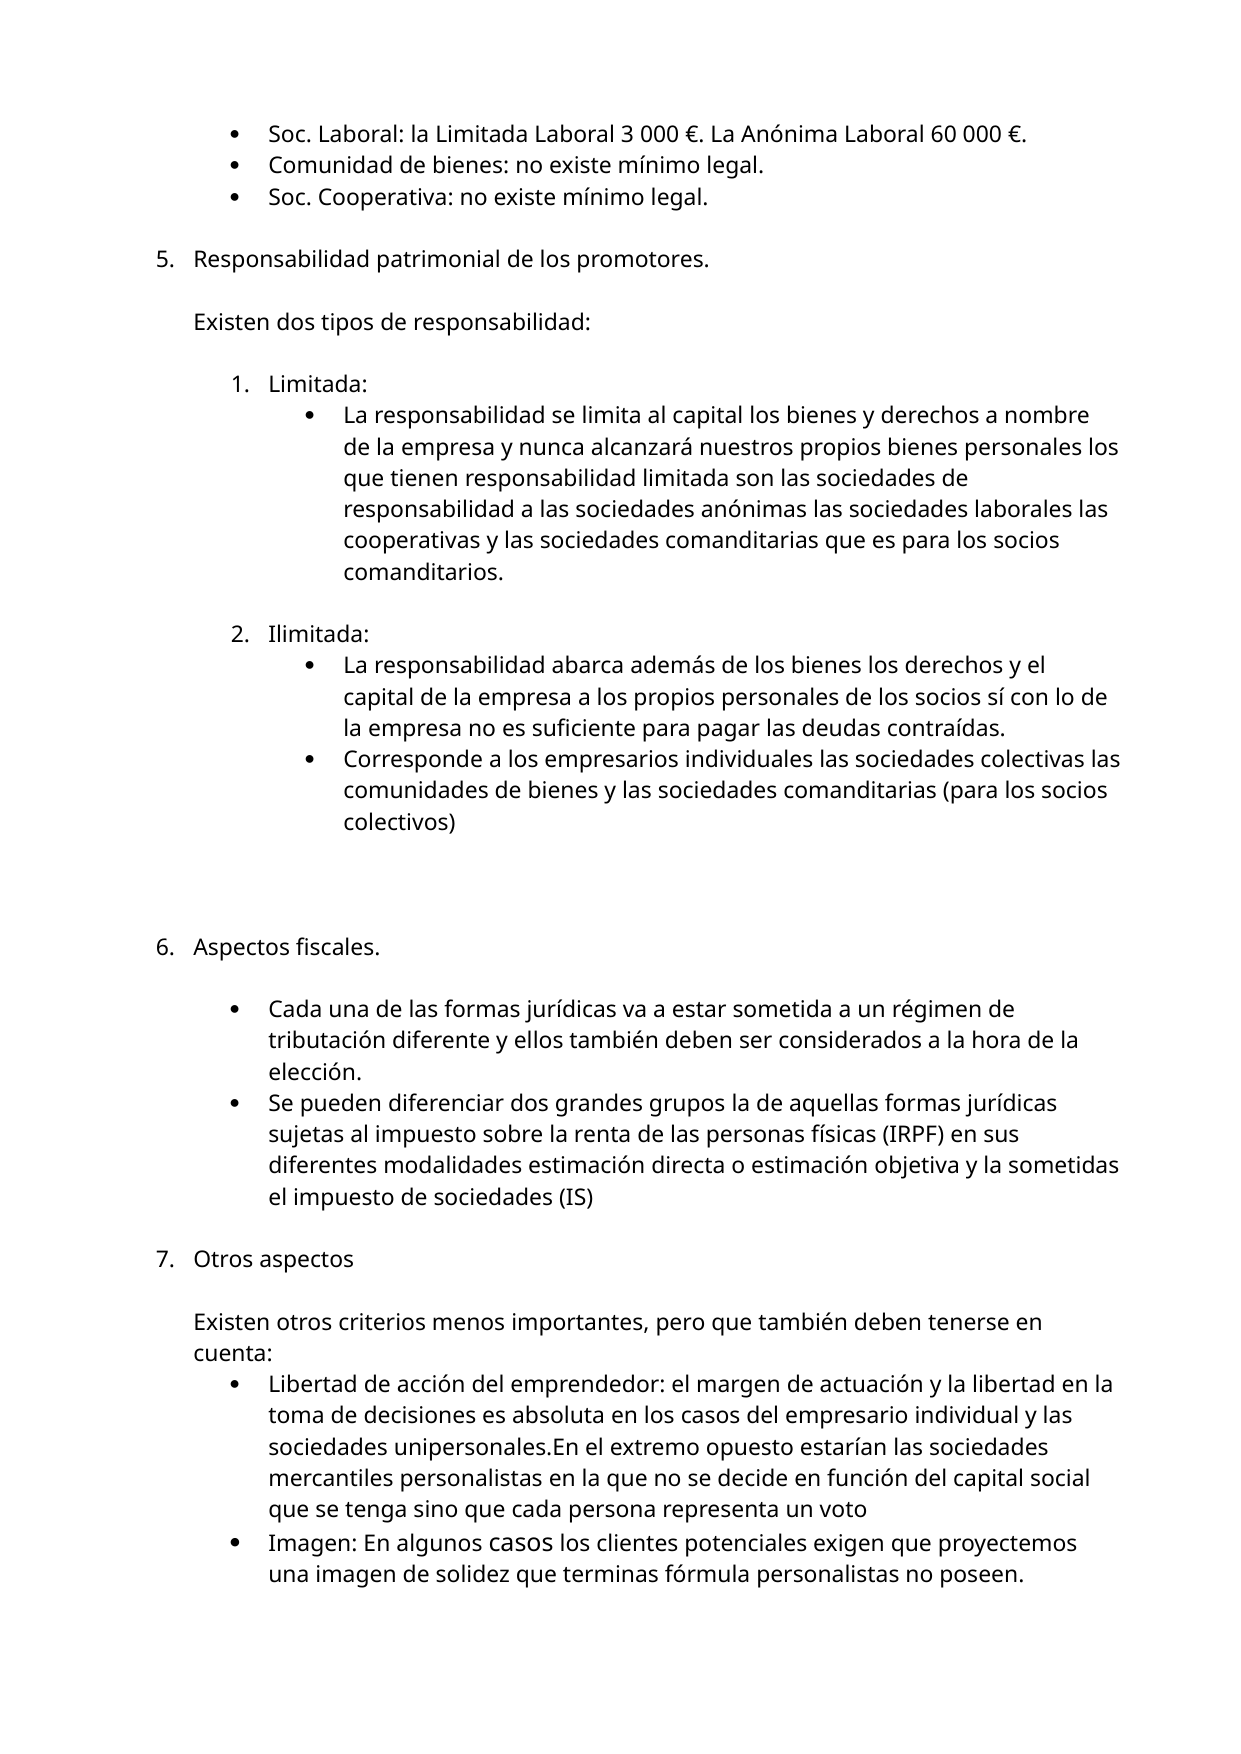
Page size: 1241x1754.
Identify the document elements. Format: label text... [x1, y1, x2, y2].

list Soc. Cooperativa: no existe mínimo legal. [231, 181, 1122, 212]
text Existen dos tipos de responsabilidad: [193, 306, 1122, 337]
list Cada una de las formas jurídicas va a estar sometida a un régimen de tributación diferente y ellos también deben ser considerados a la hora de la elección. [231, 993, 1122, 1087]
list Libertad de acción del emprendedor: el margen de actuación y la libertad en la toma de decisiones es absoluta en los casos del empresario individual y las sociedades unipersonales.En el extremo opuesto estarían las sociedades mercantiles personalistas en la que no se decide en función del capital social que se tenga sino que cada persona representa un voto [231, 1368, 1122, 1524]
list Soc. Laboral: la Limitada Laboral 3 000 €. La Anónima Laboral 60 000 €. [231, 118, 1122, 149]
list La responsabilidad abarca además de los bienes los derechos y el capital de la empresa a los propios personales de los socios sí con lo de la empresa no es suficiente para pagar las deudas contraídas. [306, 649, 1122, 743]
list Limitada: [231, 368, 1122, 399]
list Responsabilidad patrimonial de los promotores. [156, 243, 1122, 274]
list Ilimitada: [231, 618, 1122, 649]
list Corresponde a los empresarios individuales las sociedades colectivas las comunidades de bienes y las sociedades comanditarias (para los socios colectivos) [306, 743, 1122, 837]
list La responsabilidad se limita al capital los bienes y derechos a nombre de la empresa y nunca alcanzará nuestros propios bienes personales los que tienen responsabilidad limitada son las sociedades de responsabilidad a las sociedades anónimas las sociedades laborales las cooperativas y las sociedades comanditarias que es para los socios comanditarios. [306, 399, 1122, 587]
list Comunidad de bienes: no existe mínimo legal. [231, 149, 1122, 181]
list Otros aspectos [156, 1243, 1122, 1274]
text Existen otros criterios menos importantes, pero que también deben tenerse en cuenta: [193, 1306, 1122, 1368]
list Se pueden diferenciar dos grandes grupos la de aquellas formas jurídicas sujetas al impuesto sobre la renta de las personas físicas (IRPF) en sus diferentes modalidades estimación directa o estimación objetiva y la sometidas el impuesto de sociedades (IS) [231, 1087, 1122, 1212]
list Aspectos fiscales. [156, 931, 1122, 962]
list Imagen: En algunos casos los clientes potenciales exigen que proyectemos una imagen de solidez que terminas fórmula personalistas no poseen. [231, 1524, 1122, 1590]
